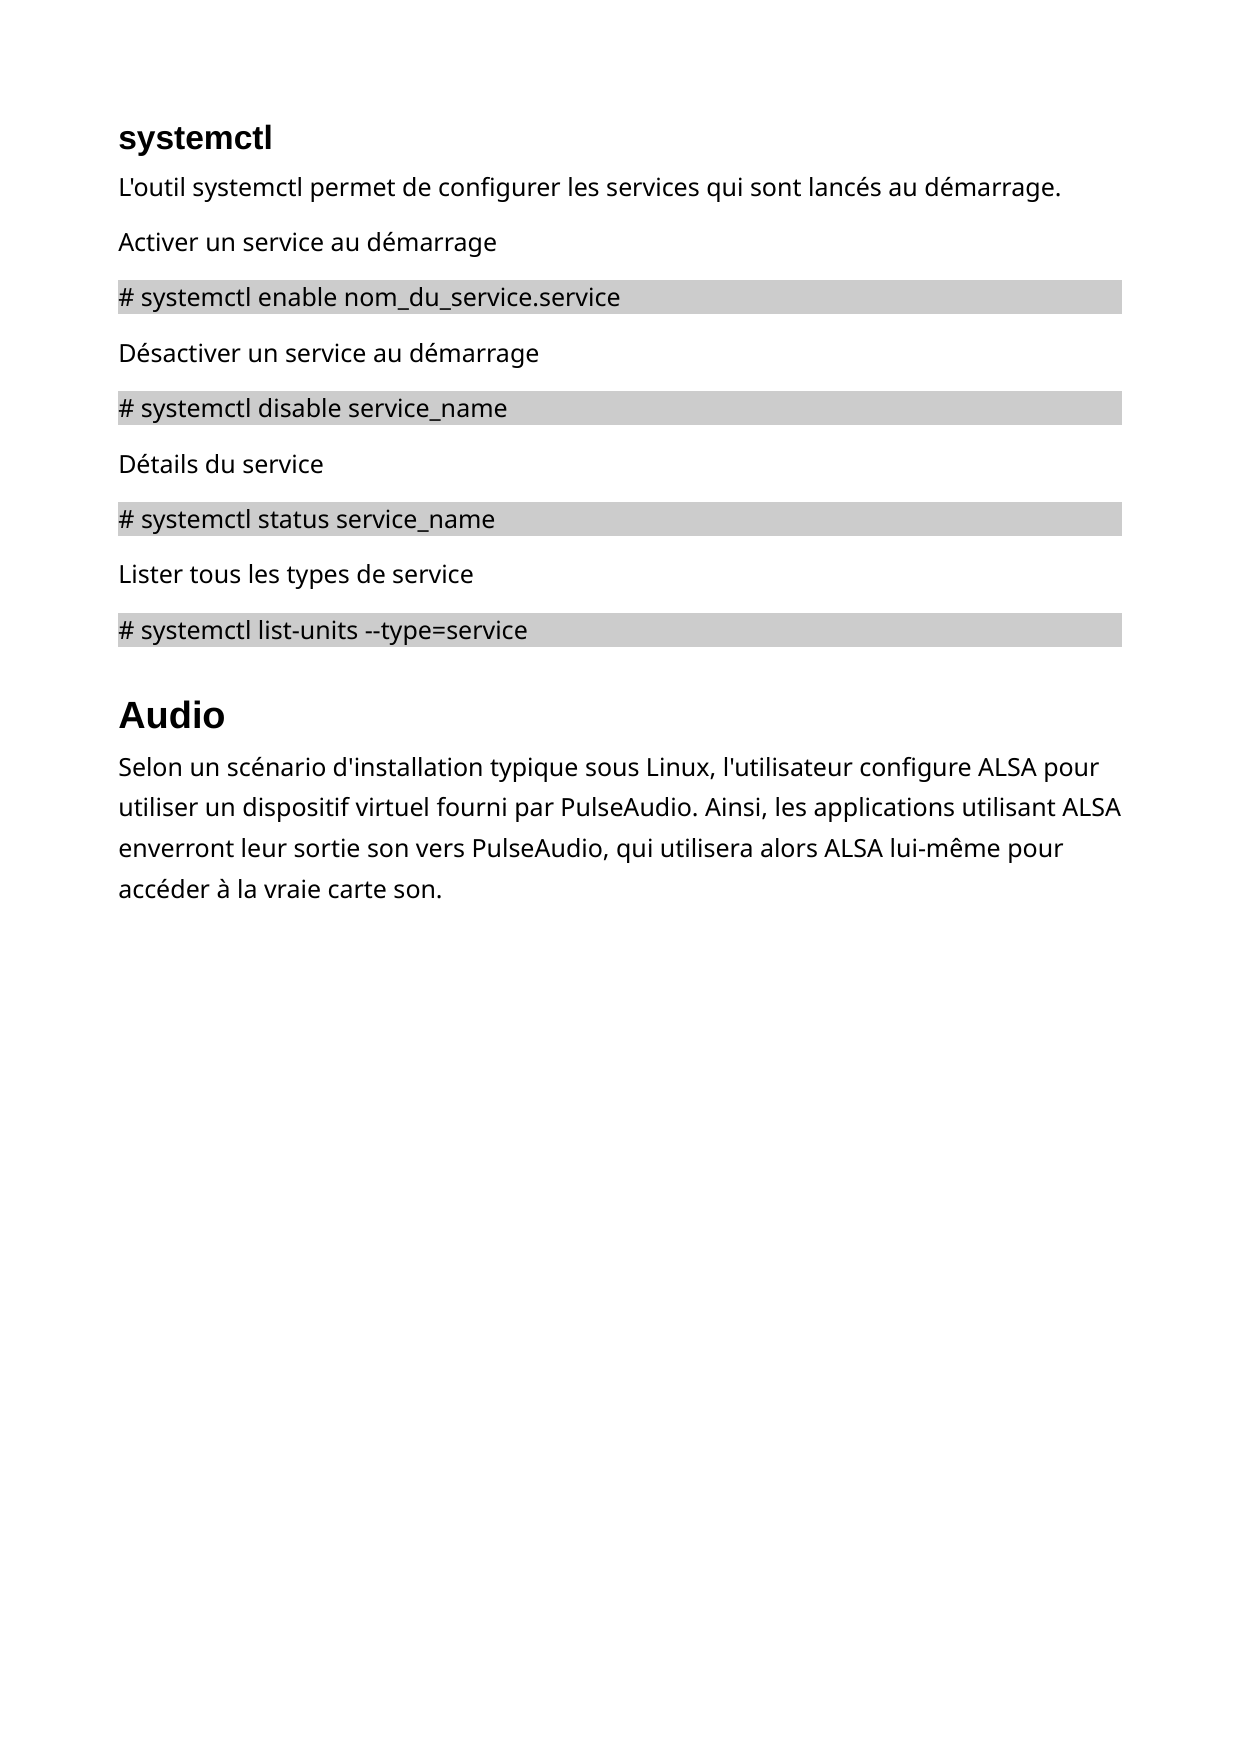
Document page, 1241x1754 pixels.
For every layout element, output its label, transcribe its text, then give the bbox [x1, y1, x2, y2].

subtitle Audio [118, 693, 1122, 737]
text L'outil systemctl permet de configurer les services qui sont lancés au démarrage. [118, 169, 1122, 203]
text Selon un scénario d'installation typique sous Linux, l'utilisateur configure ALSA pour utiliser un dispositif virtuel fourni par PulseAudio. Ainsi, les applications utilisant ALSA enverront leur sortie son vers PulseAudio, qui utilisera alors ALSA lui-même pour accéder à la vraie carte son. [118, 749, 1122, 906]
text Détails du service [118, 446, 1122, 480]
text # systemctl disable service_name [508, 391, 1122, 425]
text # systemctl status service_name [496, 502, 1122, 536]
text # systemctl enable nom_du_service.service [621, 280, 1122, 314]
text Activer un service au démarrage [118, 225, 1122, 259]
text Lister tous les types de service [118, 557, 1122, 591]
subtitle systemctl [118, 118, 1122, 157]
text # systemctl list-units --type=service [534, 613, 1122, 647]
text Désactiver un service au démarrage [118, 336, 1122, 369]
